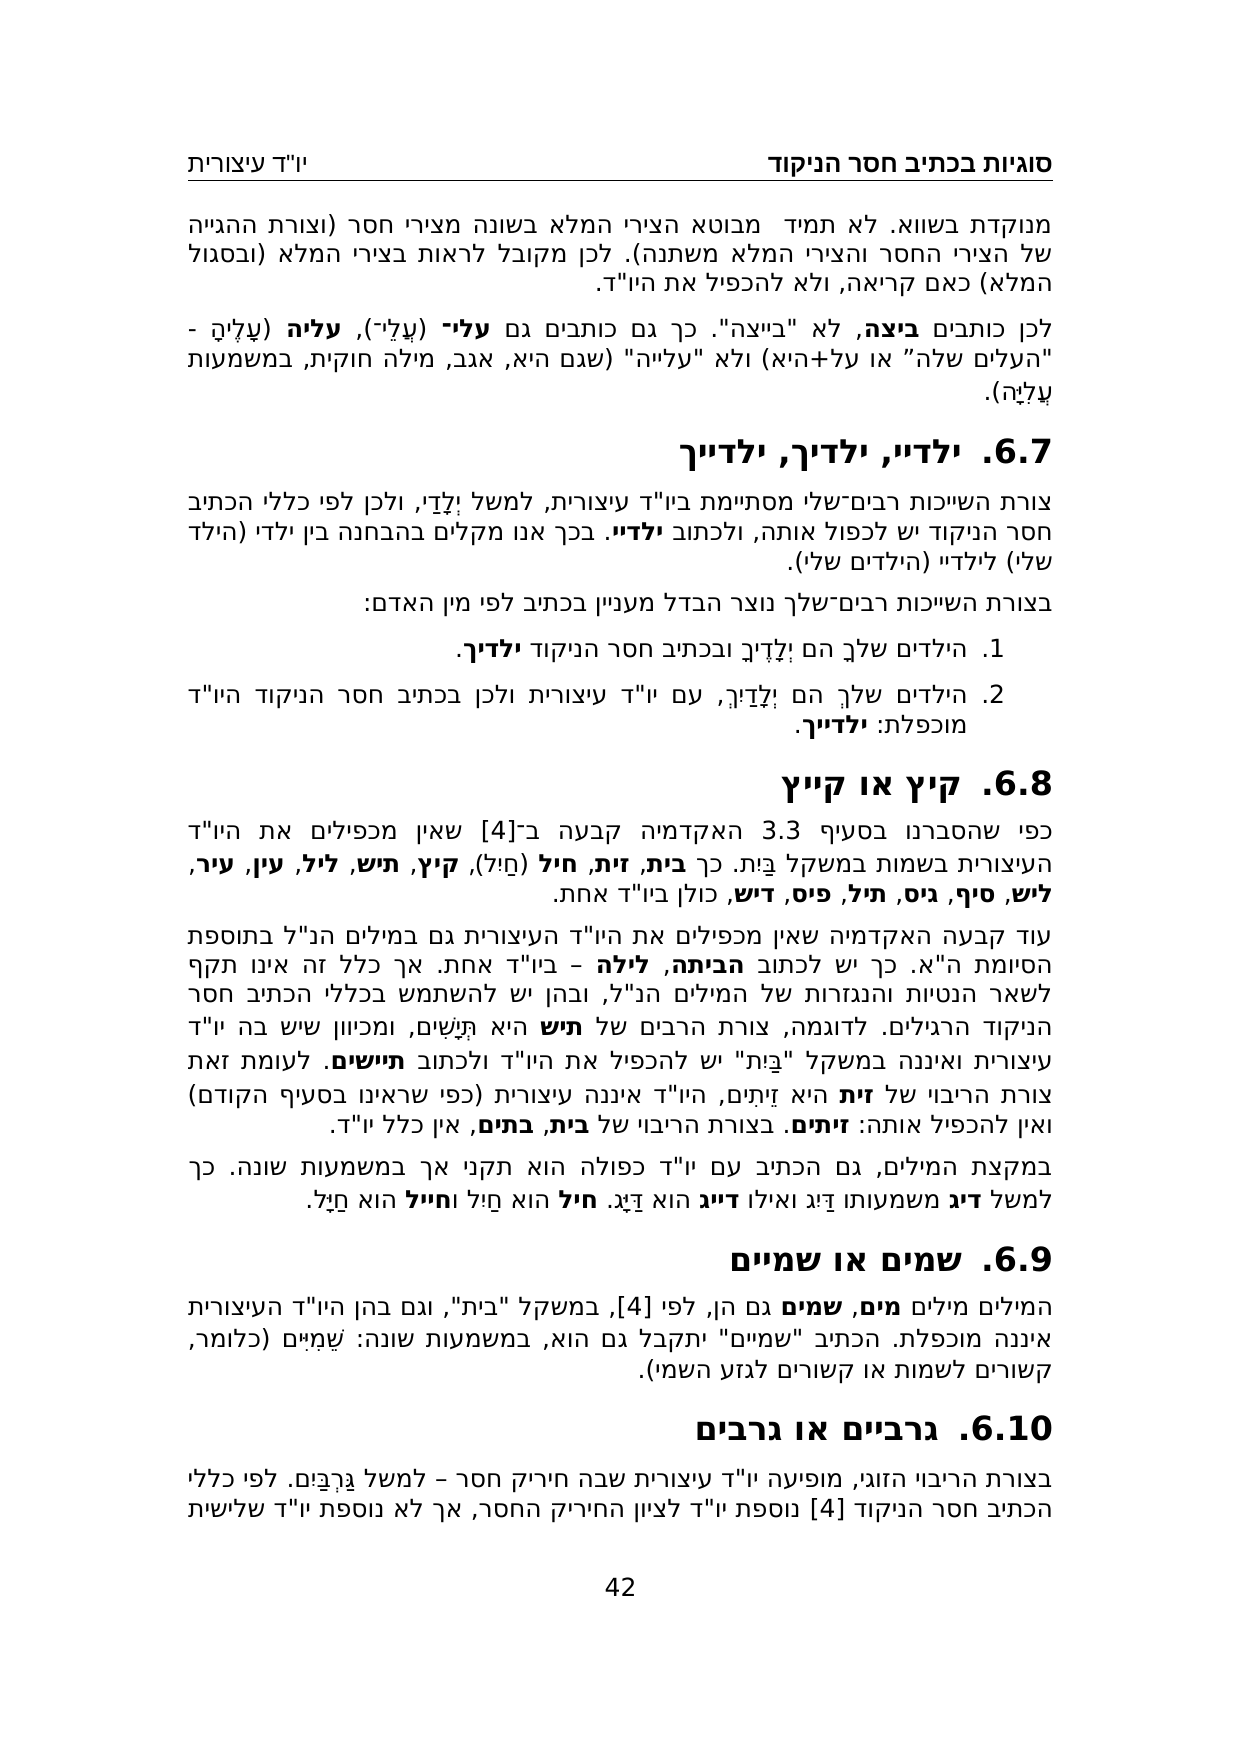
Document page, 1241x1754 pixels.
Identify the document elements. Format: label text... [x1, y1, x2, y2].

subtitle גרביים או גרבים [187, 1409, 1053, 1448]
subtitle ילדיי, ילדיך, ילדייך [187, 432, 1053, 471]
subtitle שמים או שמיים [187, 1241, 1053, 1279]
text בצורת השייכות רבים־שלך נוצר הבדל מעניין בכתיב לפי מין האדם: [187, 588, 1053, 618]
list הילדים שלךָ הם יְלָדֶיךָ ובכתיב חסר הניקוד ילדיך. [187, 630, 1005, 664]
text עוד קבעה האקדמיה שאין מכפילים את היו"ד העיצורית גם במילים הנ"ל בתוספת הסיומת ה"א. כך יש לכתוב הביתה, לילה – ביו"ד אחת. אך כלל זה אינו תקף לשאר הנטיות והנגזרות של המילים הנ"ל, ובהן יש להשתמש בכללי הכתיב חסר הניקוד הרגילים. לדוגמה, צורת הרבים של תיש היא תְּיָשִׁים, ומכיוון שיש בה יו"ד עיצורית ואיננה במשקל "בַּיִת" יש להכפיל את היו"ד ולכתוב תיישים. לעומת זאת צורת הריבוי של זית היא זֵיתִים, היו"ד איננה עיצורית (כפי שראינו בסעיף הקודם) ואין להכפיל אותה: זיתים. בצורת הריבוי של בית, בתים, אין כלל יו"ד. [187, 921, 1053, 1140]
text בצורת הריבוי הזוגי, מופיעה יו"ד עיצורית שבה חיריק חסר – למשל גַּרְבַּיִם. לפי כללי הכתיב חסר הניקוד [4] נוספת יו"ד לציון החיריק החסר, אך לא נוספת יו"ד שלישית [187, 1460, 1053, 1523]
list הילדים שלךְ הם יְלָדַיִךְ, עם יו"ד עיצורית ולכן בכתיב חסר הניקוד היו"ד מוכפלת: ילדייך. [187, 677, 1005, 740]
text כפי שהסברנו בסעיף 3.3 האקדמיה קבעה ב־[4] שאין מכפילים את היו"ד העיצורית בשמות במשקל בַּיִת. כך בית, זית, חיל (חַיִל), קיץ, תיש, ליל, עין, עיר, ליש, סיף, גיס, תיל, פיס, דיש, כולן ביו"ד אחת. [187, 816, 1053, 908]
text המילים מילים מים, שמים גם הן, לפי [4], במשקל "בית", וגם בהן היו"ד העיצורית איננה מוכפלת. הכתיב "שמיים" יתקבל גם הוא, במשמעות שונה: שֵׁמִיִּים (כלומר, קשורים לשמות או קשורים לגזע השמי). [187, 1292, 1053, 1384]
text צורת השייכות רבים־שלי מסתיימת ביו"ד עיצורית, למשל יְלָדַי, ולכן לפי כללי הכתיב חסר הניקוד יש לכפול אותה, ולכתוב ילדיי. בכך אנו מקלים בהבחנה בין ילדי (הילד שלי) לילדיי (הילדים שלי). [187, 483, 1053, 576]
text מנוקדת בשווא. לא תמיד מבוטא הצירי המלא בשונה מצירי חסר (וצורת ההגייה של הצירי החסר והצירי המלא משתנה). לכן מקובל לראות בצירי המלא (ובסגול המלא) כאם קריאה, ולא להכפיל את היו"ד. [187, 210, 1053, 298]
text במקצת המילים, גם הכתיב עם יו"ד כפולה הוא תקני אך במשמעות שונה. כך למשל דיג משמעותו דַּיִג ואילו דייג הוא דַּיָּג. חיל הוא חַיִל וחייל הוא חַיָּל. [187, 1152, 1053, 1216]
text לכן כותבים ביצה, לא "בייצה". כך גם כותבים גם עלי־ (עֲלֵי־), עליה (עָלֶיהָ - "העלים שלה” או על+היא) ולא "עלייה" (שגם היא, אגב, מילה חוקית, במשמעות עֲלִיָּה). [187, 310, 1053, 407]
subtitle קיץ או קייץ [187, 765, 1053, 803]
